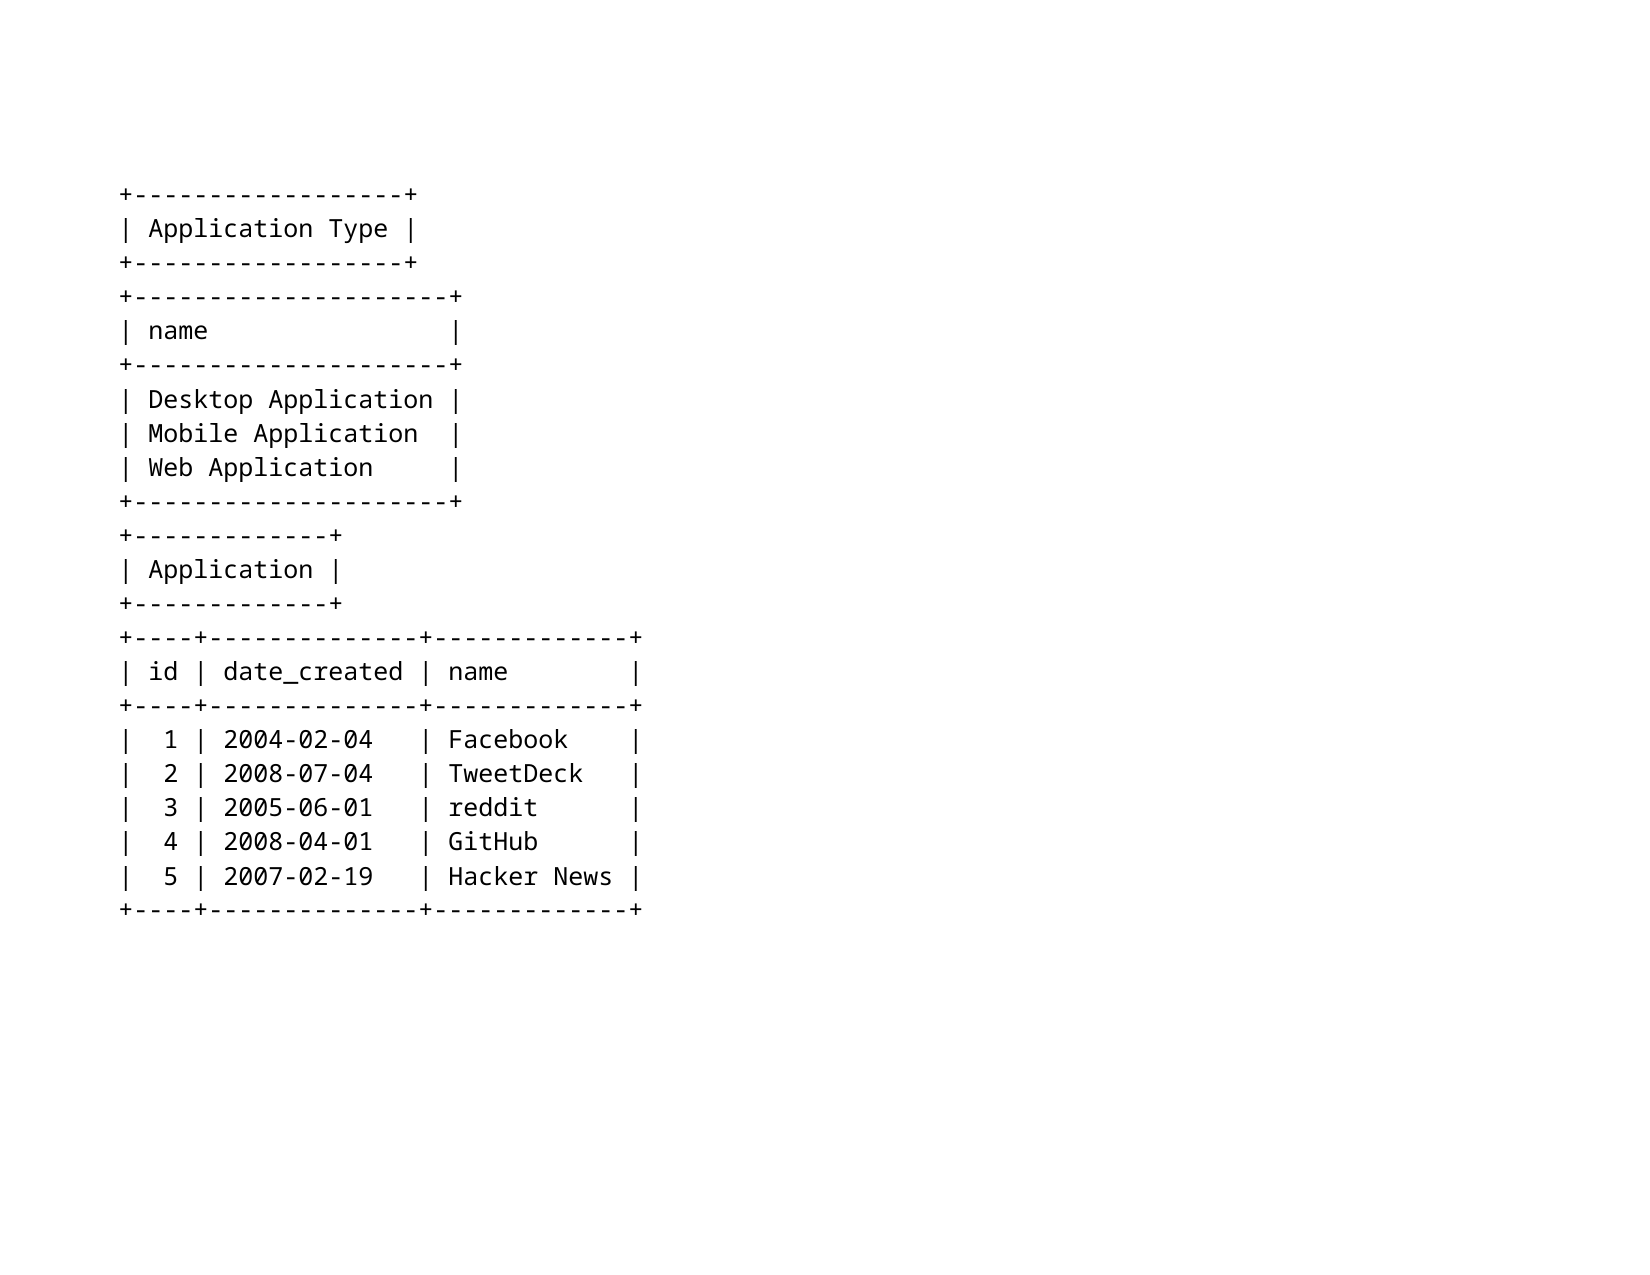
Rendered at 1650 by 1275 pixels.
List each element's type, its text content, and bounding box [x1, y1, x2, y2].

text | Application | [118, 552, 1532, 586]
text | 4 | 2008-04-01 | GitHub | [118, 824, 1532, 858]
text +----+--------------+-------------+ [118, 688, 1532, 722]
text +-------------+ [118, 586, 1532, 620]
text | Application Type | [118, 211, 1532, 245]
text | 3 | 2005-06-01 | reddit | [118, 790, 1532, 824]
text | Mobile Application | [118, 415, 1532, 449]
text +------------------+ [118, 177, 1532, 211]
text +------------------+ [118, 245, 1532, 279]
text | Desktop Application | [118, 381, 1532, 415]
text +---------------------+ [118, 347, 1532, 381]
text | name | [118, 313, 1532, 347]
text +----+--------------+-------------+ [118, 620, 1532, 654]
text | id | date_created | name | [118, 654, 1532, 688]
text +---------------------+ +-------------+ [118, 483, 1532, 552]
text +---------------------+ [118, 279, 1532, 313]
text | 1 | 2004-02-04 | Facebook | [118, 722, 1532, 756]
text | Web Application | [118, 449, 1532, 483]
text | 5 | 2007-02-19 | Hacker News | [118, 858, 1532, 892]
text | 2 | 2008-07-04 | TweetDeck | [118, 756, 1532, 790]
text +----+--------------+-------------+ [118, 892, 1532, 926]
